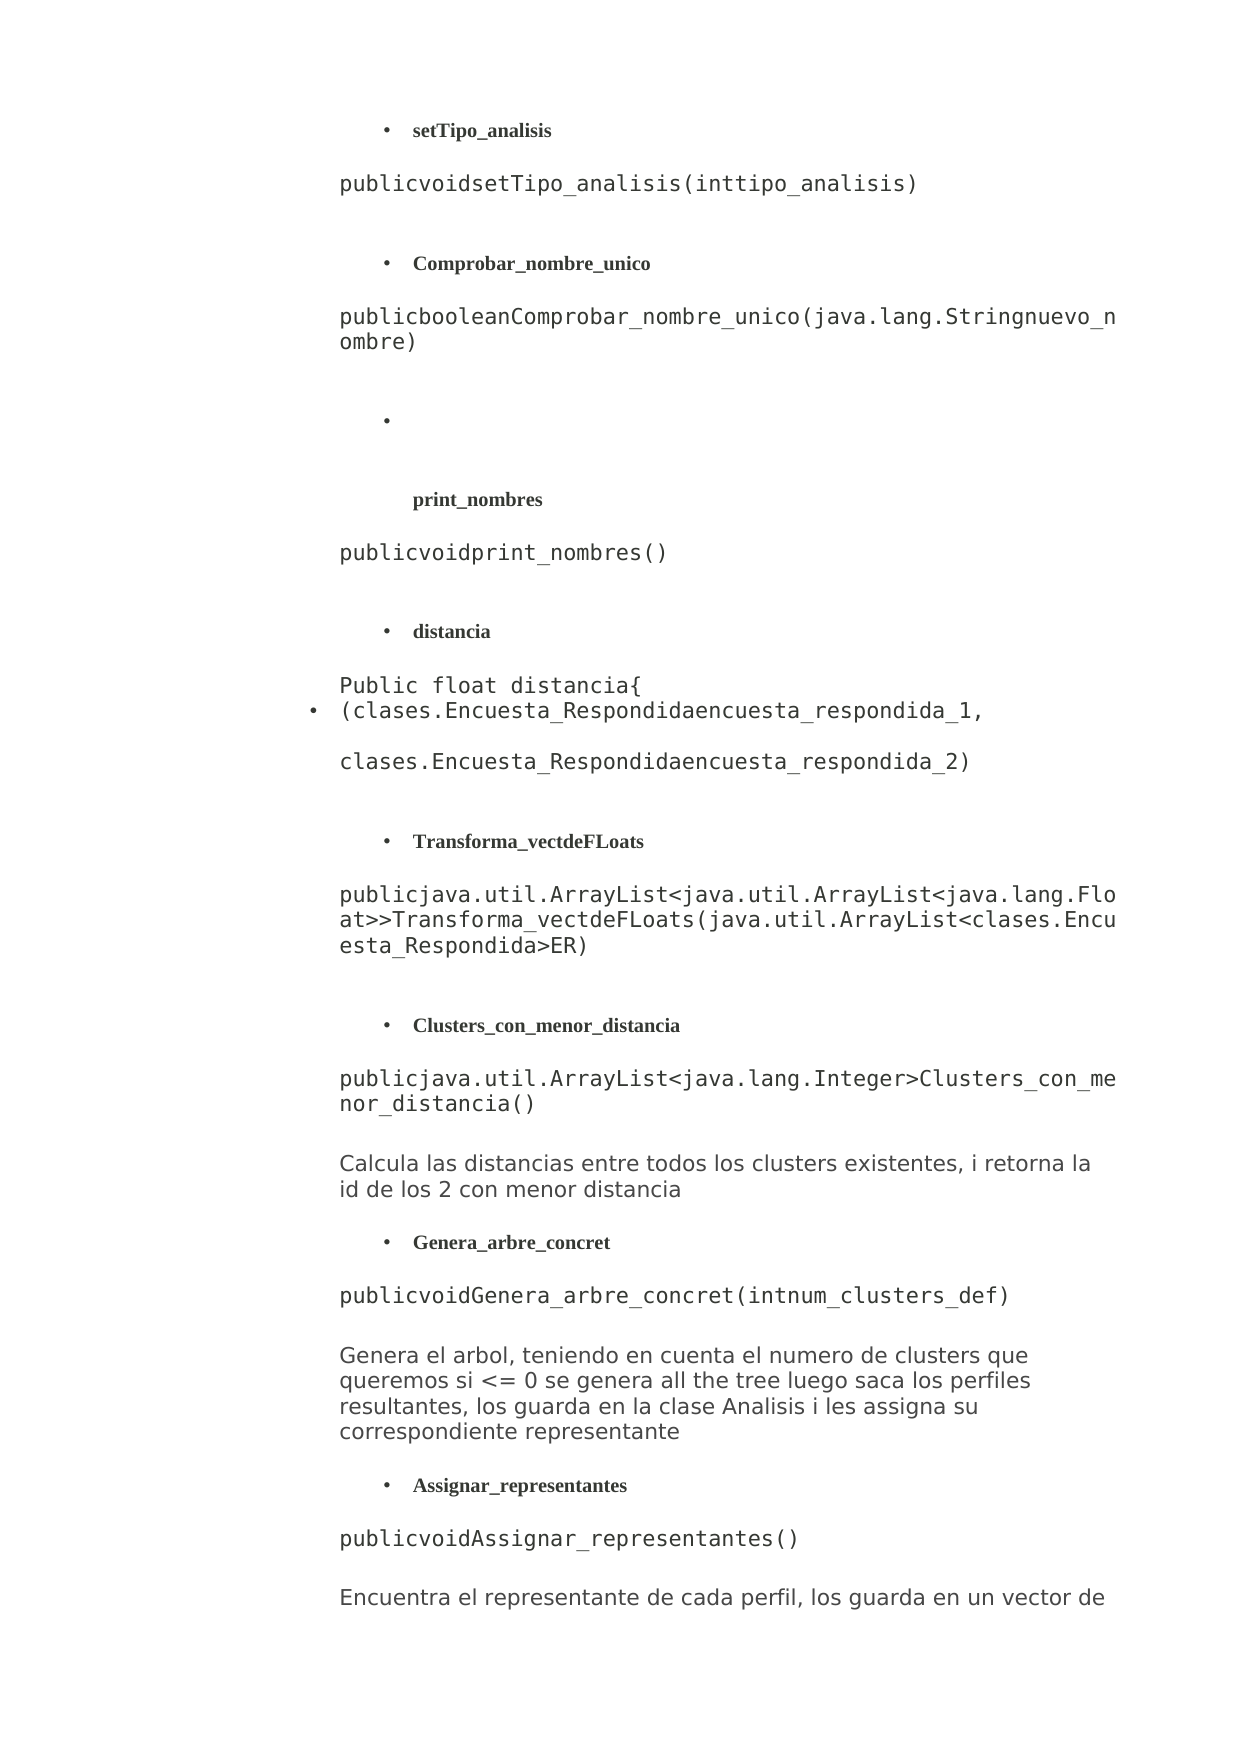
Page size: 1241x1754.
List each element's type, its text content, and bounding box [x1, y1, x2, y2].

list Public float distancia{ [309, 673, 1122, 698]
subtitle Clusters_con_menor_distancia [383, 1013, 1122, 1036]
list publicvoidprint_nombres() [309, 540, 1122, 565]
list Genera el arbol, teniendo en cuenta el numero de clusters que queremos si <= 0 se genera all the tree luego saca los perfiles resultantes, los guarda en la clase Analisis i les assigna su correspondiente representante [309, 1343, 1106, 1445]
subtitle Assignar_representantes [383, 1473, 1122, 1496]
list clases.Encuesta_Respondidaencuesta_respondida_2) [309, 724, 1122, 775]
list Calcula las distancias entre todos los clusters existentes, i retorna la id de los 2 con menor distancia [309, 1151, 1106, 1202]
subtitle Comprobar_nombre_unico [383, 251, 1122, 274]
list publicbooleanComprobar_nombre_unico(java.lang.Stringnuevo_nombre) [309, 304, 1122, 355]
subtitle Genera_arbre_concret [383, 1230, 1122, 1254]
list publicvoidAssignar_representantes() [309, 1526, 1122, 1551]
subtitle setTipo_analisis [383, 118, 1122, 141]
list publicvoidsetTipo_analisis(inttipo_analisis) [309, 171, 1122, 196]
list Encuentra el representante de cada perfil, los guarda en un vector de [309, 1586, 1106, 1611]
list publicvoidGenera_arbre_concret(intnum_clusters_def) [309, 1283, 1122, 1309]
list publicjava.util.ArrayList<java.lang.Integer>Clusters_con_menor_distancia() [309, 1066, 1122, 1117]
list (clases.Encuesta_Respondidaencuesta_respondida_1, [309, 698, 1122, 724]
list publicjava.util.ArrayList<java.util.ArrayList<java.lang.Float>>Transforma_vectdeFLoats(java.util.ArrayList<clases.Encuesta_Respondida>ER) [309, 882, 1122, 959]
subtitle Transforma_vectdeFLoats [383, 829, 1122, 853]
subtitle print_nombres [383, 487, 1122, 510]
subtitle distancia [383, 620, 1122, 643]
